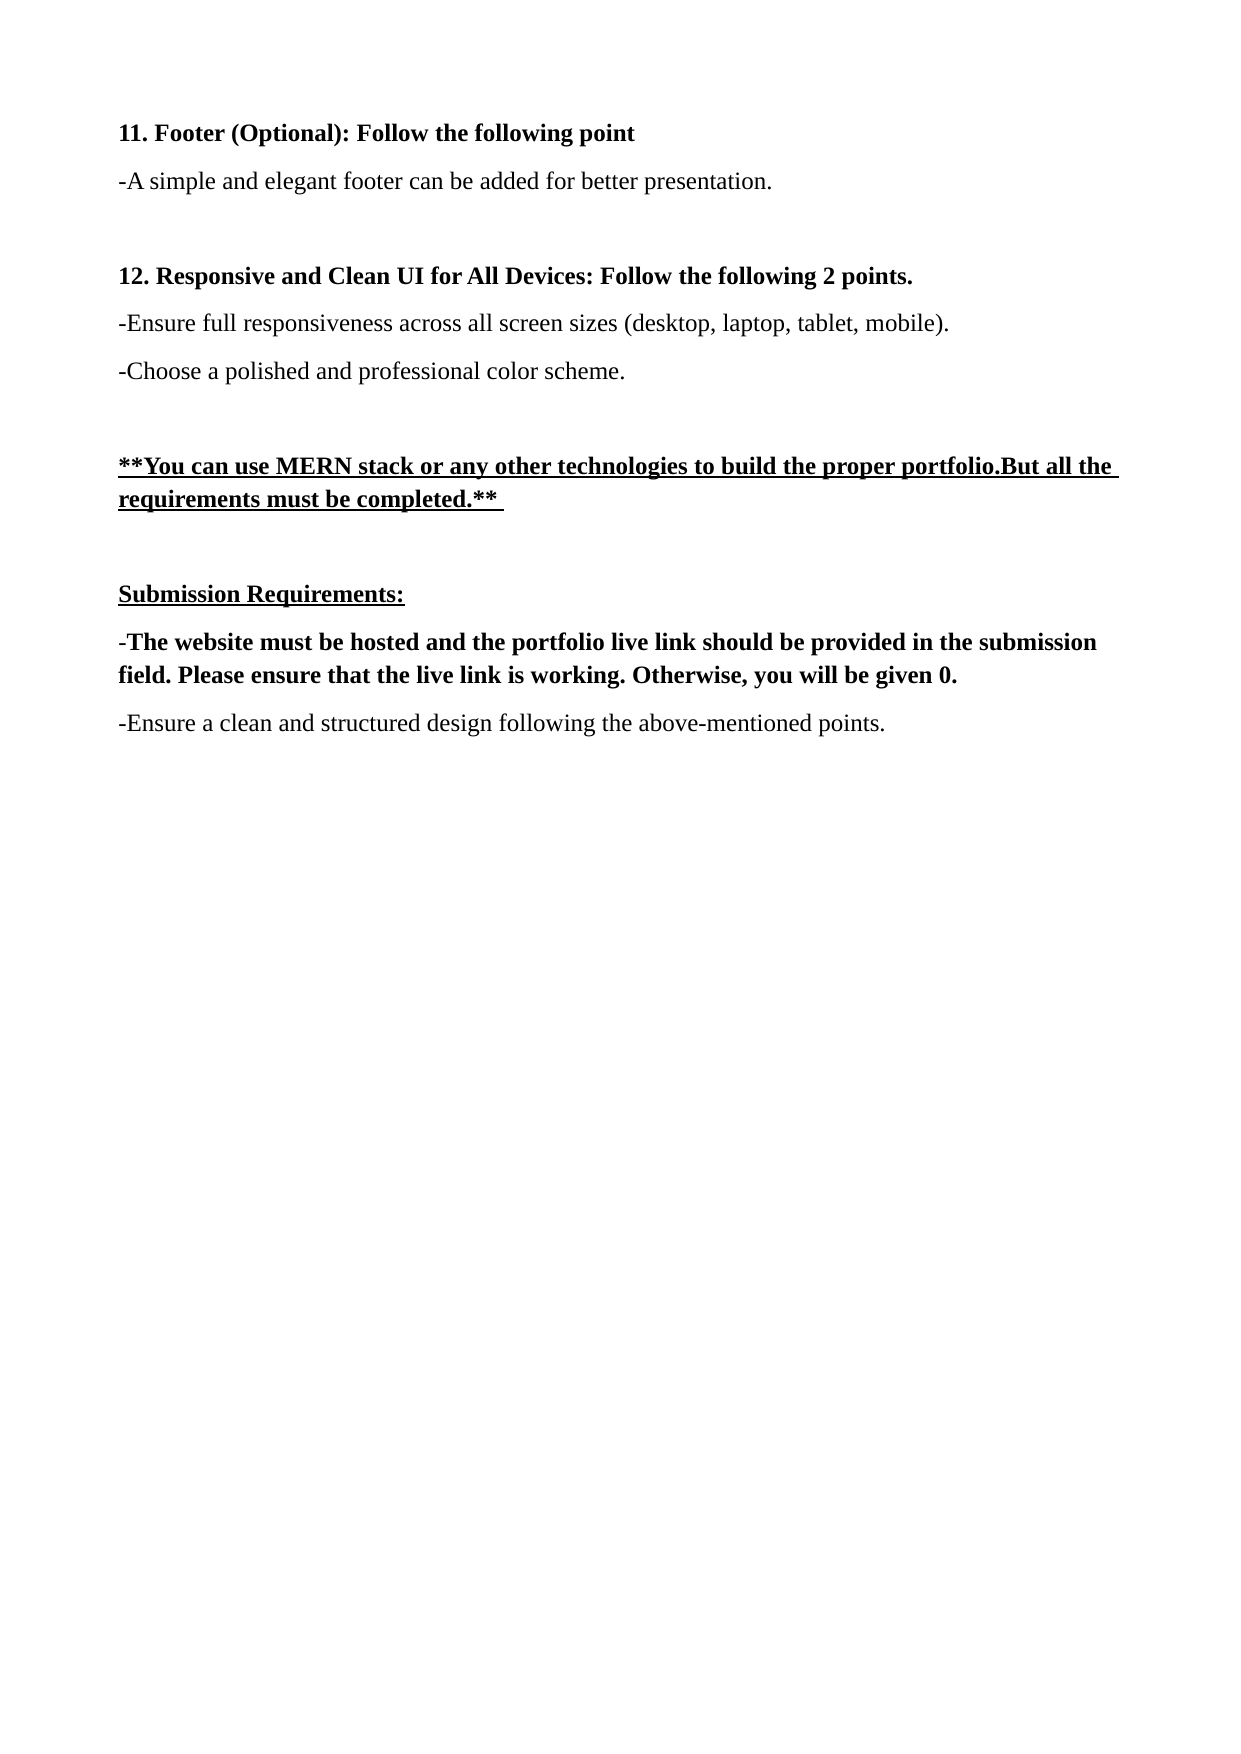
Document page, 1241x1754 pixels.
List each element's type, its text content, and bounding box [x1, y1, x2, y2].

text -Choose a polished and professional color scheme. [118, 356, 1122, 385]
text 11. Footer (Optional): Follow the following point [118, 118, 1122, 147]
text -Ensure a clean and structured design following the above-mentioned points. [118, 708, 1122, 737]
text -A simple and elegant footer can be added for better presentation. [118, 166, 1122, 194]
text -The website must be hosted and the portfolio live link should be provided in the submission field. Please ensure that the live link is working. Otherwise, you will be given 0. [118, 627, 1122, 689]
text 12. Responsive and Clean UI for All Devices: Follow the following 2 points. [118, 261, 1122, 290]
text Submission Requirements: [118, 579, 1122, 608]
text **You can use MERN stack or any other technologies to build the proper portfolio.But all the requirements must be completed.** [118, 451, 1122, 513]
text -Ensure full responsiveness across all screen sizes (desktop, laptop, tablet, mobile). [118, 308, 1122, 337]
